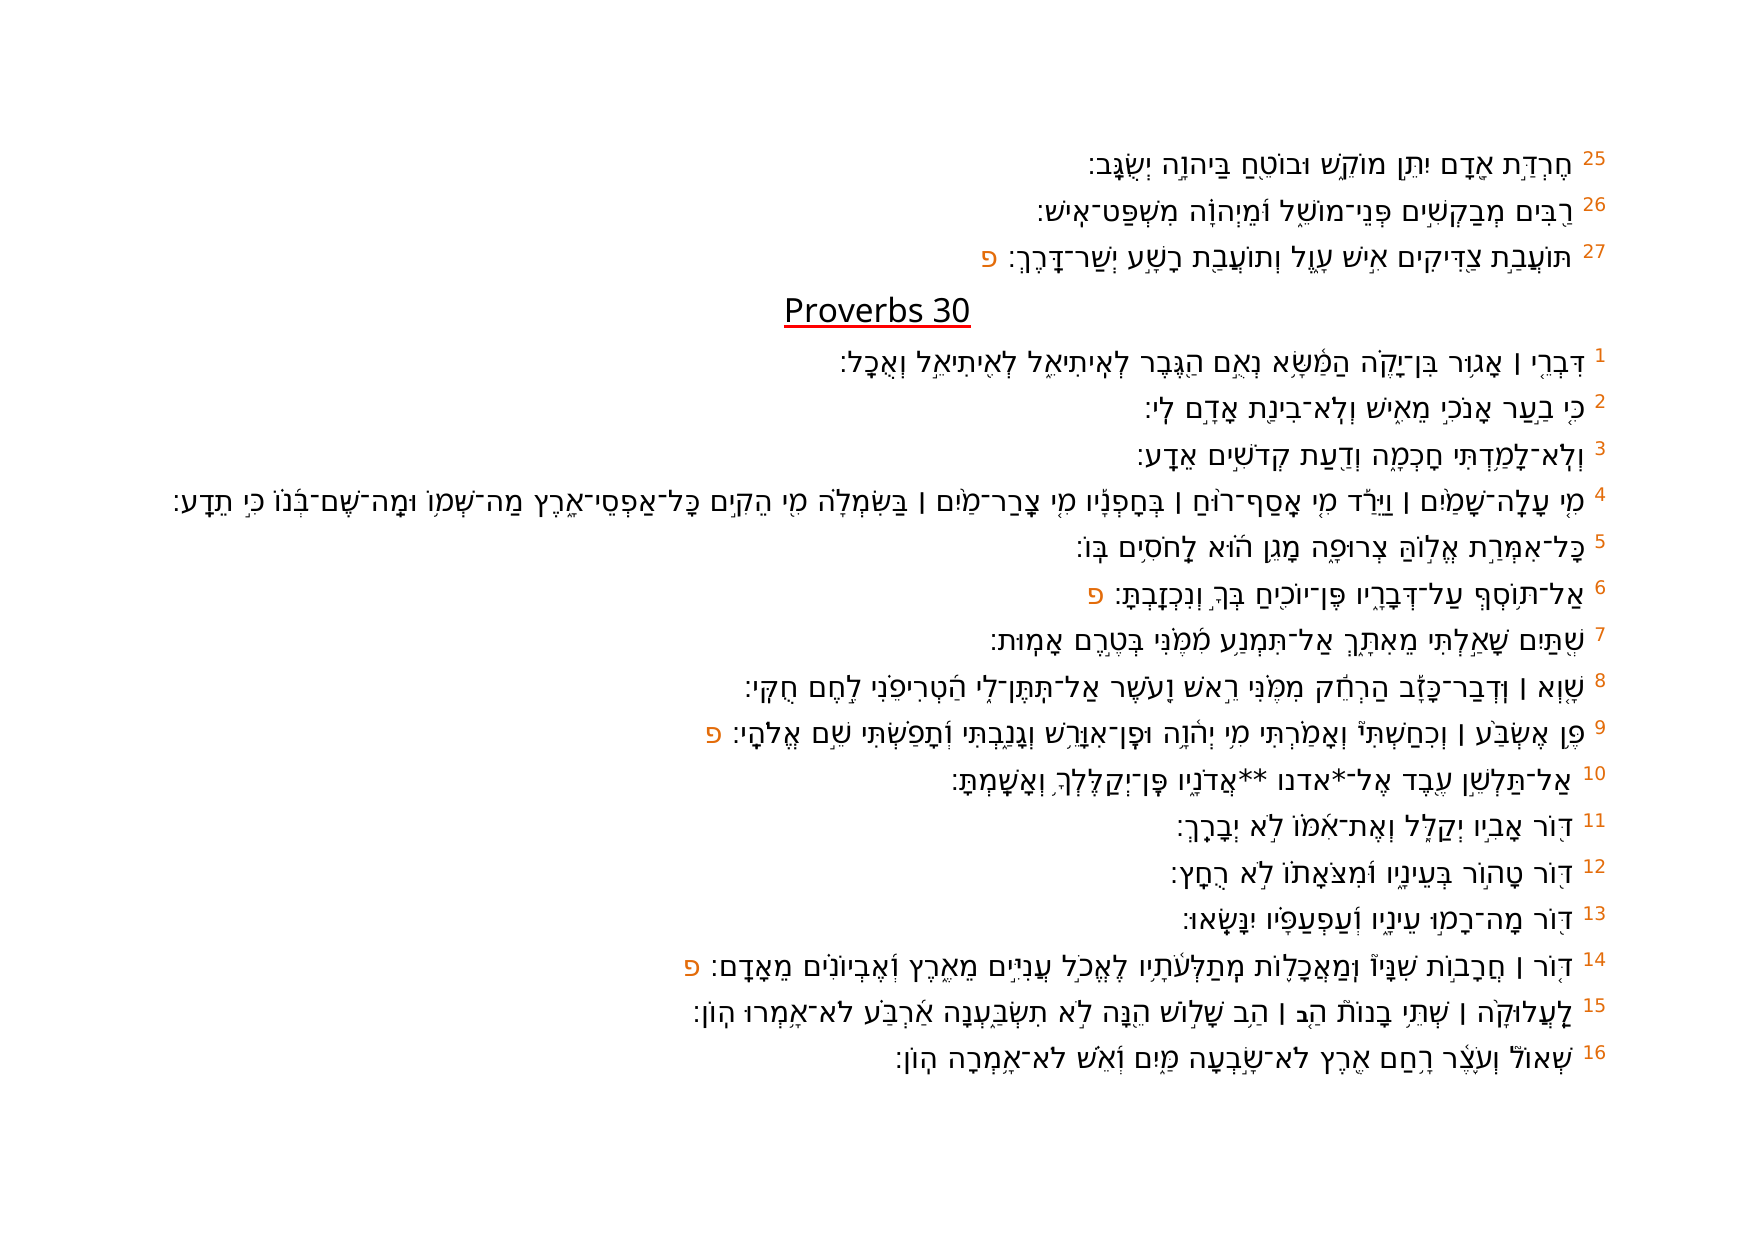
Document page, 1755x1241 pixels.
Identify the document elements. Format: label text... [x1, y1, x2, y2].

text 3 וְלֹֽא־לָמַ֥דְתִּי חָכְמָ֑ה וְדַ֖עַת קְדֹשִׁ֣ים אֵדָֽע׃ ‬‬‬ [148, 438, 1606, 472]
text 4 מִ֤י עָלָֽה־שָׁמַ֨יִם ׀ וַיֵּרַ֡ד מִ֤י אָֽסַף־ר֨וּחַ ׀ בְּחָפְנָ֡יו מִ֤י צָֽרַר־מַ֨יִם ׀ בַּשִּׂמְלָ֗ה מִ֭י הֵקִ֣ים כָּל־אַפְסֵי־אָ֑רֶץ מַה־שְּׁמ֥וֹ וּמַֽה־שֶּׁם־בְּ֝נ֗וֹ כִּ֣י תֵדָֽע׃ ‬‬‬ [148, 484, 1606, 518]
text 8 שָׁ֤וְא ׀ וּֽדְבַר־כָּזָ֡ב הַרְחֵ֬ק מִמֶּ֗נִּי רֵ֣אשׁ וָ֭עֹשֶׁר אַל־תִּֽתֶּן־לִ֑י הַ֝טְרִיפֵ֗נִי לֶ֣חֶם חֻקִּֽי׃ ‬‬‬ [148, 670, 1606, 704]
text Proverbs 30 [148, 287, 1606, 332]
text 27 תּוֹעֲבַ֣ת צַ֭דִּיקִים אִ֣ישׁ עָ֑וֶל וְתוֹעֲבַ֖ת רָשָׁ֣ע יְשַׁר־דָּֽרֶךְ׃ פ ‬‬‬ [148, 241, 1606, 274]
text 13 דּ֭וֹר מָה־רָמ֣וּ עֵינָ֑יו וְ֝עַפְעַפָּ֗יו יִנָּשֵֽׂאוּ׃ ‬‬‬ [148, 902, 1606, 936]
text 26 רַ֭בִּים מְבַקְשִׁ֣ים פְּנֵי־מוֹשֵׁ֑ל וּ֝מֵיְהוָ֗ה מִשְׁפַּט־אִֽישׁ׃ ‬‬‬ [148, 194, 1606, 228]
text 16 שְׁאוֹל֮ וְעֹ֢צֶ֫ר רָ֥חַם אֶ֭רֶץ לֹא־שָׂ֣בְעָה מַּ֑יִם וְ֝אֵ֗שׁ לֹא־אָ֥מְרָה הֽוֹן׃ ‬‬‬ [148, 1042, 1606, 1076]
text 10 אַל־תַּלְשֵׁ֣ן עֶ֭בֶד אֶל־*אדנו **אֲדֹנָ֑יו פֶּֽן־יְקַלֶּלְךָ֥ וְאָשָֽׁמְתָּ׃ ‬‬‬ [148, 763, 1606, 797]
text 9 פֶּ֥ן אֶשְׂבַּ֨ע ׀ וְכִחַשְׁתִּי֮ וְאָמַ֗רְתִּי מִ֥י יְה֫וָ֥ה וּפֶֽן־אִוָּרֵ֥שׁ וְגָנַ֑בְתִּי וְ֝תָפַ֗שְׂתִּי שֵׁ֣ם אֱלֹהָֽי׃ פ ‬‬‬ [148, 717, 1606, 751]
text 14 דּ֤וֹר ׀ חֲרָב֣וֹת שִׁנָּיו֮ וּֽמַאֲכָל֢וֹת מְֽתַלְּעֹ֫תָ֥יו לֶאֱכֹ֣ל עֲנִיִּ֣ים מֵאֶ֑רֶץ וְ֝אֶבְיוֹנִ֗ים מֵאָדָֽם׃ פ ‬‬‬ [148, 949, 1606, 983]
text 11 דּ֭וֹר אָבִ֣יו יְקַלֵּ֑ל וְאֶת־אִ֝מּ֗וֹ לֹ֣א יְבָרֵֽךְ׃ ‬‬‬ [148, 809, 1606, 843]
text 1 דִּבְרֵ֤י ׀ אָג֥וּר בִּן־יָקֶ֗ה הַמַּ֫שָּׂ֥א נְאֻ֣ם הַ֭גֶּבֶר לְאִֽיתִיאֵ֑ל לְאִ֖יתִיאֵ֣ל וְאֻכָֽל׃ ‬‬‬ [148, 345, 1606, 379]
text 2 כִּ֤י בַ֣עַר אָנֹכִ֣י מֵאִ֑ישׁ וְלֹֽא־בִינַ֖ת אָדָ֣ם לִֽי׃ ‬‬‬ [148, 391, 1606, 425]
text 7 שְׁ֭תַּיִם שָׁאַ֣לְתִּי מֵאִתָּ֑ךְ אַל־תִּמְנַ֥ע מִ֝מֶּ֗נִּי בְּטֶ֣רֶם אָמֽוּת׃ ‬‬‬ [148, 624, 1606, 658]
text 25 חֶרְדַּ֣ת אָ֭דָם יִתֵּ֣ן מוֹקֵ֑שׁ וּבוֹטֵ֖חַ בַּיהוָ֣ה יְשֻׂגָּֽב׃ ‬‬‬ [148, 148, 1606, 182]
text 15 לֽ͏ַעֲלוּקָ֨ה ׀ שְׁתֵּ֥י בָנוֹת֮ הַ֤ב ׀ הַ֥ב שָׁל֣וֹשׁ הֵ֭נָּה לֹ֣א תִשְׂבַּ֑עְנָה אַ֝רְבַּ֗ע לֹא־אָ֥מְרוּ הֽוֹן׃ ‬‬‬ [148, 995, 1606, 1029]
text 6 אַל־תּ֥וֹסְףְּ עַל־דְּבָרָ֑יו פֶּן־יוֹכִ֖יחַ בְּךָ֣ וְנִכְזָֽבְתָּ׃ פ ‬‬‬ [148, 577, 1606, 611]
text 12 דּ֭וֹר טָה֣וֹר בְּעֵינָ֑יו וּ֝מִצֹּאָת֗וֹ לֹ֣א רֻחָֽץ׃ ‬‬‬ [148, 856, 1606, 890]
text 5 כָּל־אִמְּרַ֣ת אֱל֣וֹהַּ צְרוּפָ֑ה מָגֵ֥ן ה֝֗וּא לַֽחֹסִ֥ים בּֽוֹ׃ ‬‬‬ [148, 531, 1606, 565]
